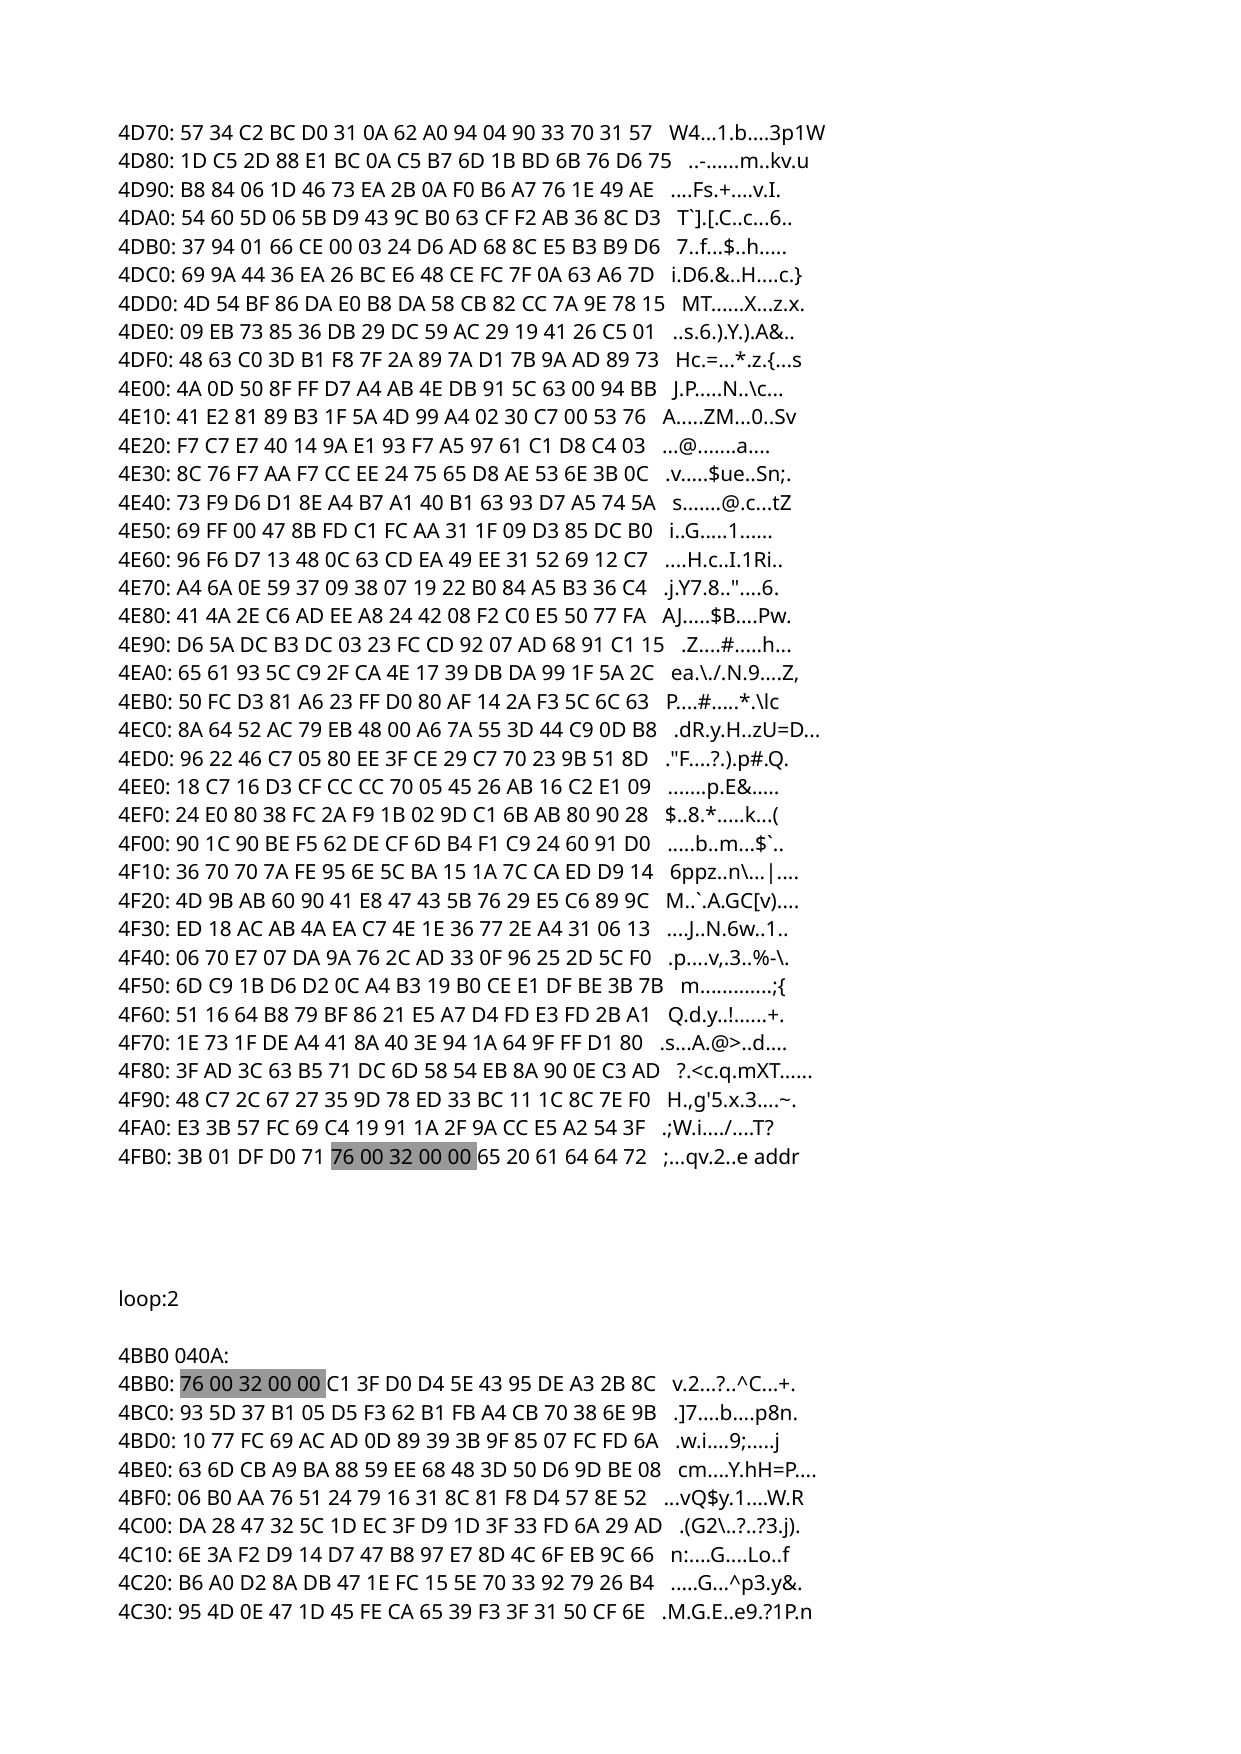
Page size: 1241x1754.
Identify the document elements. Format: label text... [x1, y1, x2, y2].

text 4C00: DA 28 47 32 5C 1D EC 3F D9 1D 3F 33 FD 6A 29 AD .(G2\..?..?3.j). [118, 1512, 1122, 1540]
text 4F00: 90 1C 90 BE F5 62 DE CF 6D B4 F1 C9 24 60 91 D0 .....b..m...$`.. [118, 829, 1122, 857]
text 4F10: 36 70 70 7A FE 95 6E 5C BA 15 1A 7C CA ED D9 14 6ppz..n\...|.... [118, 857, 1122, 886]
text 4BD0: 10 77 FC 69 AC AD 0D 89 39 3B 9F 85 07 FC FD 6A .w.i....9;.....j [118, 1426, 1122, 1455]
text 4E50: 69 FF 00 47 8B FD C1 FC AA 31 1F 09 D3 85 DC B0 i..G.....1...... [118, 516, 1122, 545]
text 4F40: 06 70 E7 07 DA 9A 76 2C AD 33 0F 96 25 2D 5C F0 .p....v,.3..%-\. [118, 943, 1122, 971]
text 4DD0: 4D 54 BF 86 DA E0 B8 DA 58 CB 82 CC 7A 9E 78 15 MT......X...z.x. [118, 289, 1122, 317]
text 4D90: B8 84 06 1D 46 73 EA 2B 0A F0 B6 A7 76 1E 49 AE ....Fs.+....v.I. [118, 175, 1122, 203]
text 4E90: D6 5A DC B3 DC 03 23 FC CD 92 07 AD 68 91 C1 15 .Z....#.....h... [118, 630, 1122, 658]
text 4D80: 1D C5 2D 88 E1 BC 0A C5 B7 6D 1B BD 6B 76 D6 75 ..-......m..kv.u [118, 147, 1122, 175]
text 4DF0: 48 63 C0 3D B1 F8 7F 2A 89 7A D1 7B 9A AD 89 73 Hc.=...*.z.{...s [118, 346, 1122, 374]
text 4E10: 41 E2 81 89 B3 1F 5A 4D 99 A4 02 30 C7 00 53 76 A.....ZM...0..Sv [118, 402, 1122, 431]
text 4D70: 57 34 C2 BC D0 31 0A 62 A0 94 04 90 33 70 31 57 W4...1.b....3p1W [118, 118, 1122, 147]
text 4E00: 4A 0D 50 8F FF D7 A4 AB 4E DB 91 5C 63 00 94 BB J.P.....N..\c... [118, 374, 1122, 402]
text 4EF0: 24 E0 80 38 FC 2A F9 1B 02 9D C1 6B AB 80 90 28 $..8.*.....k...( [118, 801, 1122, 829]
text 4F30: ED 18 AC AB 4A EA C7 4E 1E 36 77 2E A4 31 06 13 ....J..N.6w..1.. [118, 914, 1122, 943]
text 4BB0: 76 00 32 00 00 C1 3F D0 D4 5E 43 95 DE A3 2B 8C v.2...?..^C...+. [118, 1369, 1122, 1398]
text 4DA0: 54 60 5D 06 5B D9 43 9C B0 63 CF F2 AB 36 8C D3 T`].[.C..c...6.. [118, 203, 1122, 232]
text 4C20: B6 A0 D2 8A DB 47 1E FC 15 5E 70 33 92 79 26 B4 .....G...^p3.y&. [118, 1568, 1122, 1597]
text 4EC0: 8A 64 52 AC 79 EB 48 00 A6 7A 55 3D 44 C9 0D B8 .dR.y.H..zU=D... [118, 715, 1122, 744]
text 4F80: 3F AD 3C 63 B5 71 DC 6D 58 54 EB 8A 90 0E C3 AD ?.<c.q.mXT...... [118, 1057, 1122, 1085]
text 4BE0: 63 6D CB A9 BA 88 59 EE 68 48 3D 50 D6 9D BE 08 cm....Y.hH=P.... [118, 1455, 1122, 1483]
text 4E20: F7 C7 E7 40 14 9A E1 93 F7 A5 97 61 C1 D8 C4 03 ...@.......a.... [118, 431, 1122, 459]
text 4BB0 040A: [118, 1341, 1122, 1369]
text 4E80: 41 4A 2E C6 AD EE A8 24 42 08 F2 C0 E5 50 77 FA AJ.....$B....Pw. [118, 602, 1122, 630]
text 4F50: 6D C9 1B D6 D2 0C A4 B3 19 B0 CE E1 DF BE 3B 7B m.............;{ [118, 971, 1122, 1000]
text 4E40: 73 F9 D6 D1 8E A4 B7 A1 40 B1 63 93 D7 A5 74 5A s.......@.c...tZ [118, 488, 1122, 516]
text 4F70: 1E 73 1F DE A4 41 8A 40 3E 94 1A 64 9F FF D1 80 .s...A.@>..d.... [118, 1028, 1122, 1057]
text 4F20: 4D 9B AB 60 90 41 E8 47 43 5B 76 29 E5 C6 89 9C M..`.A.GC[v).... [118, 886, 1122, 914]
text 4E60: 96 F6 D7 13 48 0C 63 CD EA 49 EE 31 52 69 12 C7 ....H.c..I.1Ri.. [118, 545, 1122, 573]
text 4E30: 8C 76 F7 AA F7 CC EE 24 75 65 D8 AE 53 6E 3B 0C .v.....$ue..Sn;. [118, 459, 1122, 488]
text 4F60: 51 16 64 B8 79 BF 86 21 E5 A7 D4 FD E3 FD 2B A1 Q.d.y..!......+. [118, 1000, 1122, 1028]
text 4C10: 6E 3A F2 D9 14 D7 47 B8 97 E7 8D 4C 6F EB 9C 66 n:....G....Lo..f [118, 1540, 1122, 1568]
text 4C30: 95 4D 0E 47 1D 45 FE CA 65 39 F3 3F 31 50 CF 6E .M.G.E..e9.?1P.n [118, 1597, 1122, 1625]
text 4FB0: 3B 01 DF D0 71 76 00 32 00 00 65 20 61 64 64 72 ;...qv.2..e addr [118, 1142, 1122, 1170]
text 4DC0: 69 9A 44 36 EA 26 BC E6 48 CE FC 7F 0A 63 A6 7D i.D6.&..H....c.} [118, 260, 1122, 289]
text 4BF0: 06 B0 AA 76 51 24 79 16 31 8C 81 F8 D4 57 8E 52 ...vQ$y.1....W.R [118, 1483, 1122, 1512]
text 4EE0: 18 C7 16 D3 CF CC CC 70 05 45 26 AB 16 C2 E1 09 .......p.E&..... [118, 772, 1122, 801]
text 4BC0: 93 5D 37 B1 05 D5 F3 62 B1 FB A4 CB 70 38 6E 9B .]7....b....p8n. [118, 1398, 1122, 1426]
text 4EA0: 65 61 93 5C C9 2F CA 4E 17 39 DB DA 99 1F 5A 2C ea.\./.N.9....Z, [118, 658, 1122, 687]
text 4EB0: 50 FC D3 81 A6 23 FF D0 80 AF 14 2A F3 5C 6C 63 P....#.....*.\lc [118, 687, 1122, 715]
text 4DB0: 37 94 01 66 CE 00 03 24 D6 AD 68 8C E5 B3 B9 D6 7..f...$..h..... [118, 232, 1122, 260]
text 4E70: A4 6A 0E 59 37 09 38 07 19 22 B0 84 A5 B3 36 C4 .j.Y7.8.."....6. [118, 573, 1122, 602]
text 4FA0: E3 3B 57 FC 69 C4 19 91 1A 2F 9A CC E5 A2 54 3F .;W.i..../....T? [118, 1113, 1122, 1142]
text 4ED0: 96 22 46 C7 05 80 EE 3F CE 29 C7 70 23 9B 51 8D ."F....?.).p#.Q. [118, 744, 1122, 772]
text 4F90: 48 C7 2C 67 27 35 9D 78 ED 33 BC 11 1C 8C 7E F0 H.,g'5.x.3....~. [118, 1085, 1122, 1113]
text 4DE0: 09 EB 73 85 36 DB 29 DC 59 AC 29 19 41 26 C5 01 ..s.6.).Y.).A&.. [118, 317, 1122, 346]
text loop:2 [118, 1284, 1122, 1312]
